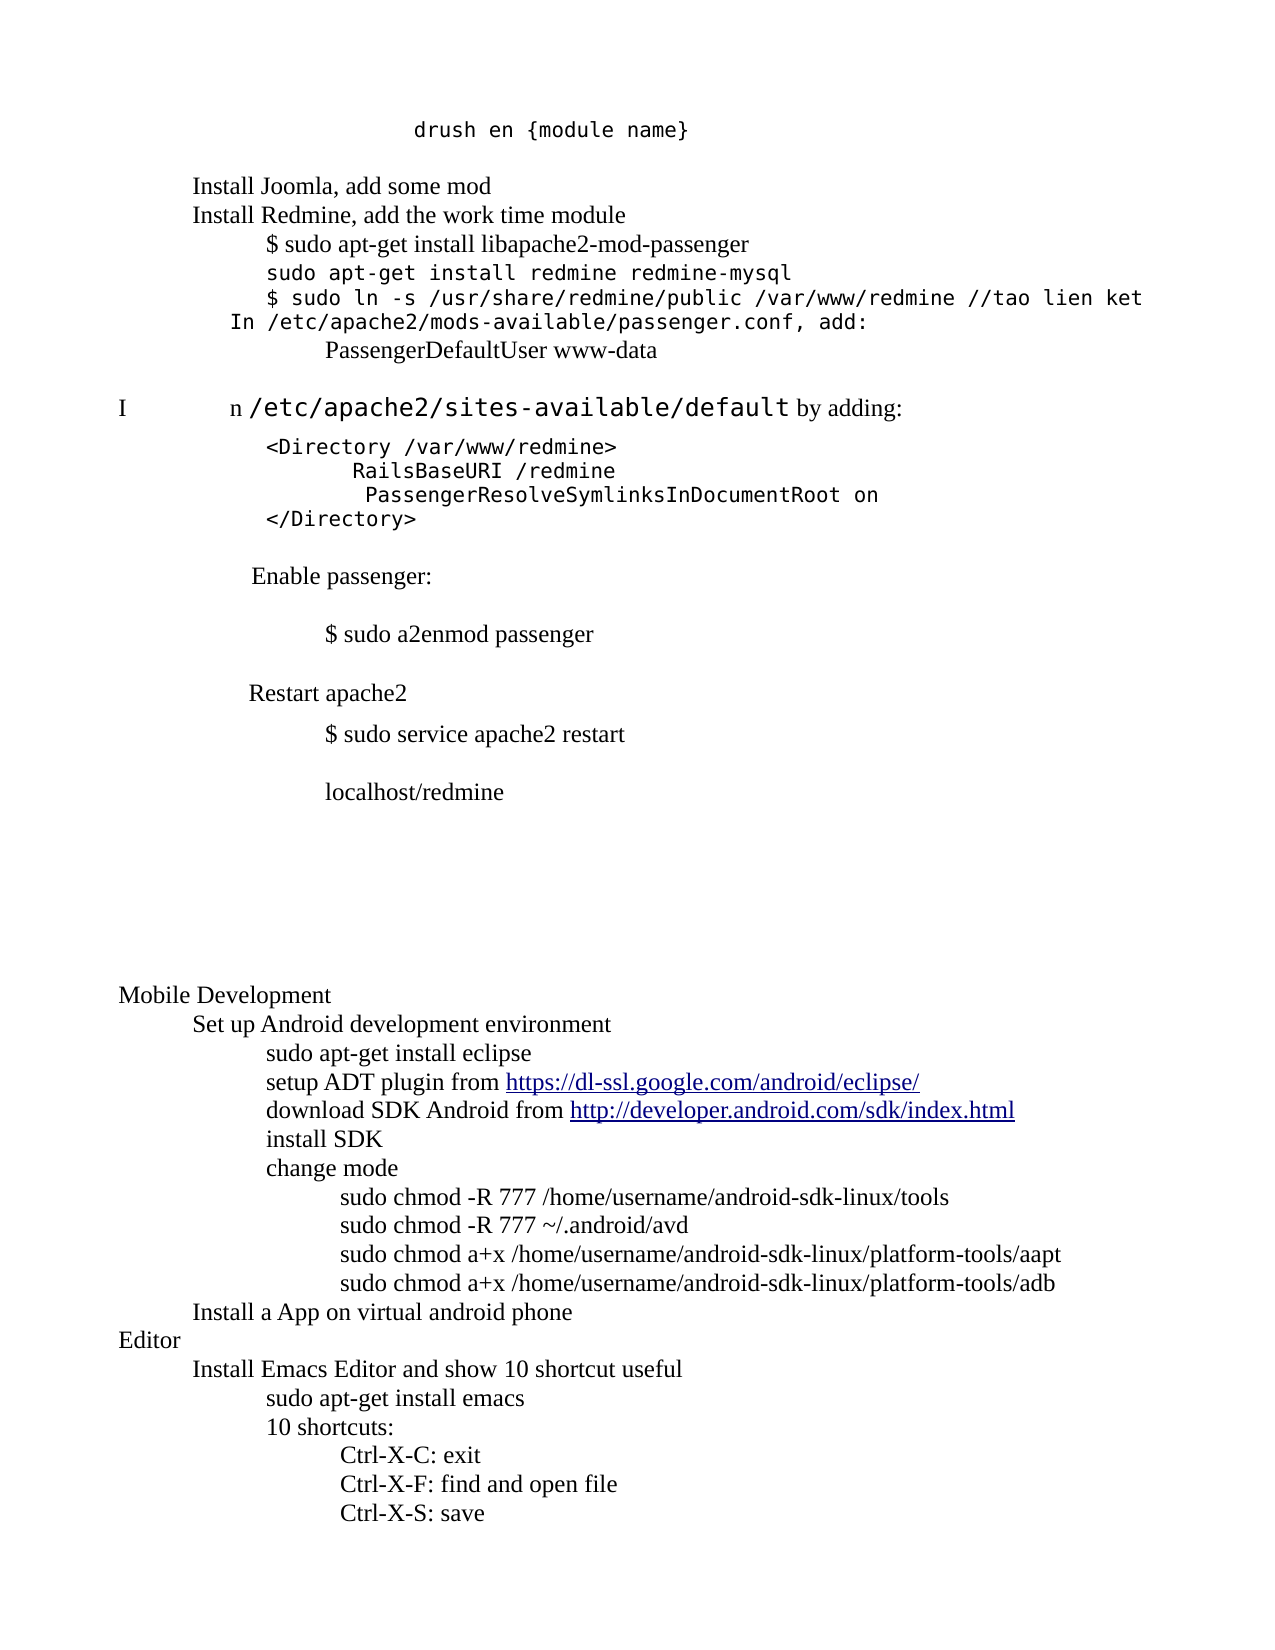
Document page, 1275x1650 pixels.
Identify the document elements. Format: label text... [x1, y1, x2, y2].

text download SDK Android from http://developer.android.com/sdk/index.html [118, 1095, 1157, 1124]
text Ctrl-X-S: save [118, 1498, 1157, 1527]
text localhost/redmine [177, 777, 1098, 806]
text drush en {module name} [118, 118, 1157, 142]
text In /etc/apache2/mods-available/passenger.conf, add: [118, 310, 1157, 335]
text setup ADT plugin from https://dl-ssl.google.com/android/eclipse/ [118, 1067, 1157, 1095]
text sudo apt-get install emacs [118, 1383, 1157, 1412]
text $ sudo ln -s /usr/share/redmine/public /var/www/redmine //tao lien ket [118, 286, 1157, 310]
text Restart apache2 [118, 678, 1157, 706]
text Set up Android development environment [118, 1009, 1157, 1038]
text sudo apt-get install redmine redmine-mysql [118, 257, 1157, 286]
text Install Joomla, add some mod [118, 171, 1157, 200]
text sudo chmod -R 777 /home/username/android-sdk-linux/tools sudo chmod -R 777 ~/.android/avd sudo chmod a+x /home/username/android-sdk-linux/platform-tools/aapt sudo chmod a+x /home/username/android-sdk-linux/platform-tools/adb [118, 1182, 1157, 1297]
text $ sudo a2enmod passenger [177, 619, 1098, 648]
text change mode [118, 1153, 1157, 1182]
text RailsBaseURI /redmine [118, 459, 1157, 483]
text 10 shortcuts: [118, 1412, 1157, 1440]
text PassengerDefaultUser www-data [177, 335, 1098, 363]
text sudo apt-get install eclipse [118, 1038, 1157, 1067]
text $ sudo service apache2 restart [177, 719, 1098, 748]
text Editor [118, 1325, 1157, 1354]
text Install Redmine, add the work time module [118, 200, 1157, 229]
text Ctrl-X-F: find and open file [118, 1469, 1157, 1498]
text <Directory /var/www/redmine> [118, 435, 1157, 459]
text Enable passenger: [177, 561, 1098, 590]
text I n /etc/apache2/sites-available/default by adding: [118, 393, 1157, 422]
text Mobile Development [118, 980, 1157, 1009]
text </Directory> [118, 507, 1157, 532]
text install SDK [118, 1124, 1157, 1153]
text Install a App on virtual android phone [118, 1297, 1157, 1325]
text $ sudo apt-get install libapache2-mod-passenger [118, 229, 1157, 257]
text Ctrl-X-C: exit [118, 1440, 1157, 1469]
text Install Emacs Editor and show 10 shortcut useful [118, 1354, 1157, 1383]
text PassengerResolveSymlinksInDocumentRoot on [118, 483, 1157, 507]
